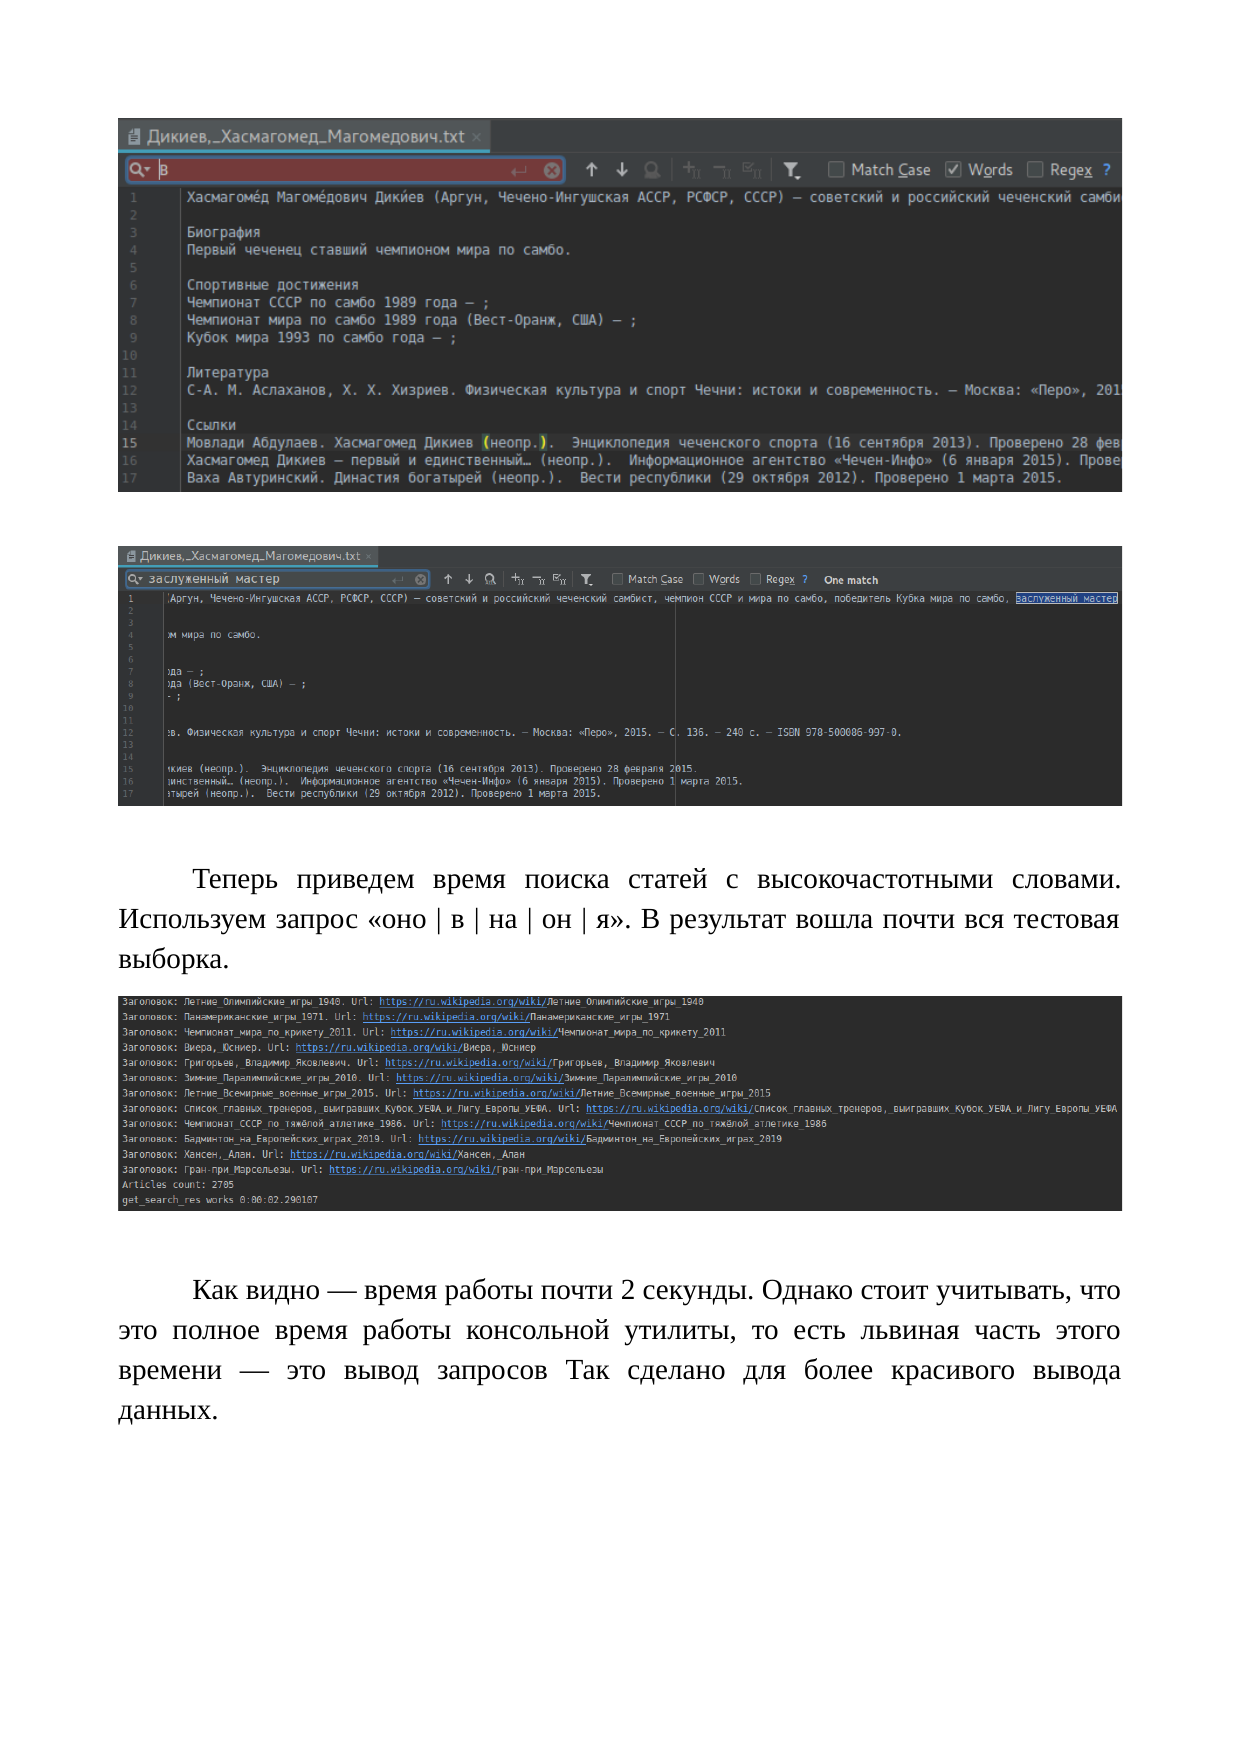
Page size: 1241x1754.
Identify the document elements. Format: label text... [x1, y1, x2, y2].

text Как видно — время работы почти 2 секунды. Однако стоит учитывать, что это полное время работы консольной утилиты, то есть львиная часть этого времени — это вывод запросов Так сделано для более красивого вывода данных. [118, 1272, 1122, 1426]
picture [118, 996, 1123, 1211]
picture [118, 546, 1123, 806]
picture [118, 118, 1123, 492]
text Теперь приведем время поиска статей с высокочастотными словами. Используем запрос «оно | в | на | он | я». В результат вошла почти вся тестовая выборка. [118, 861, 1122, 975]
